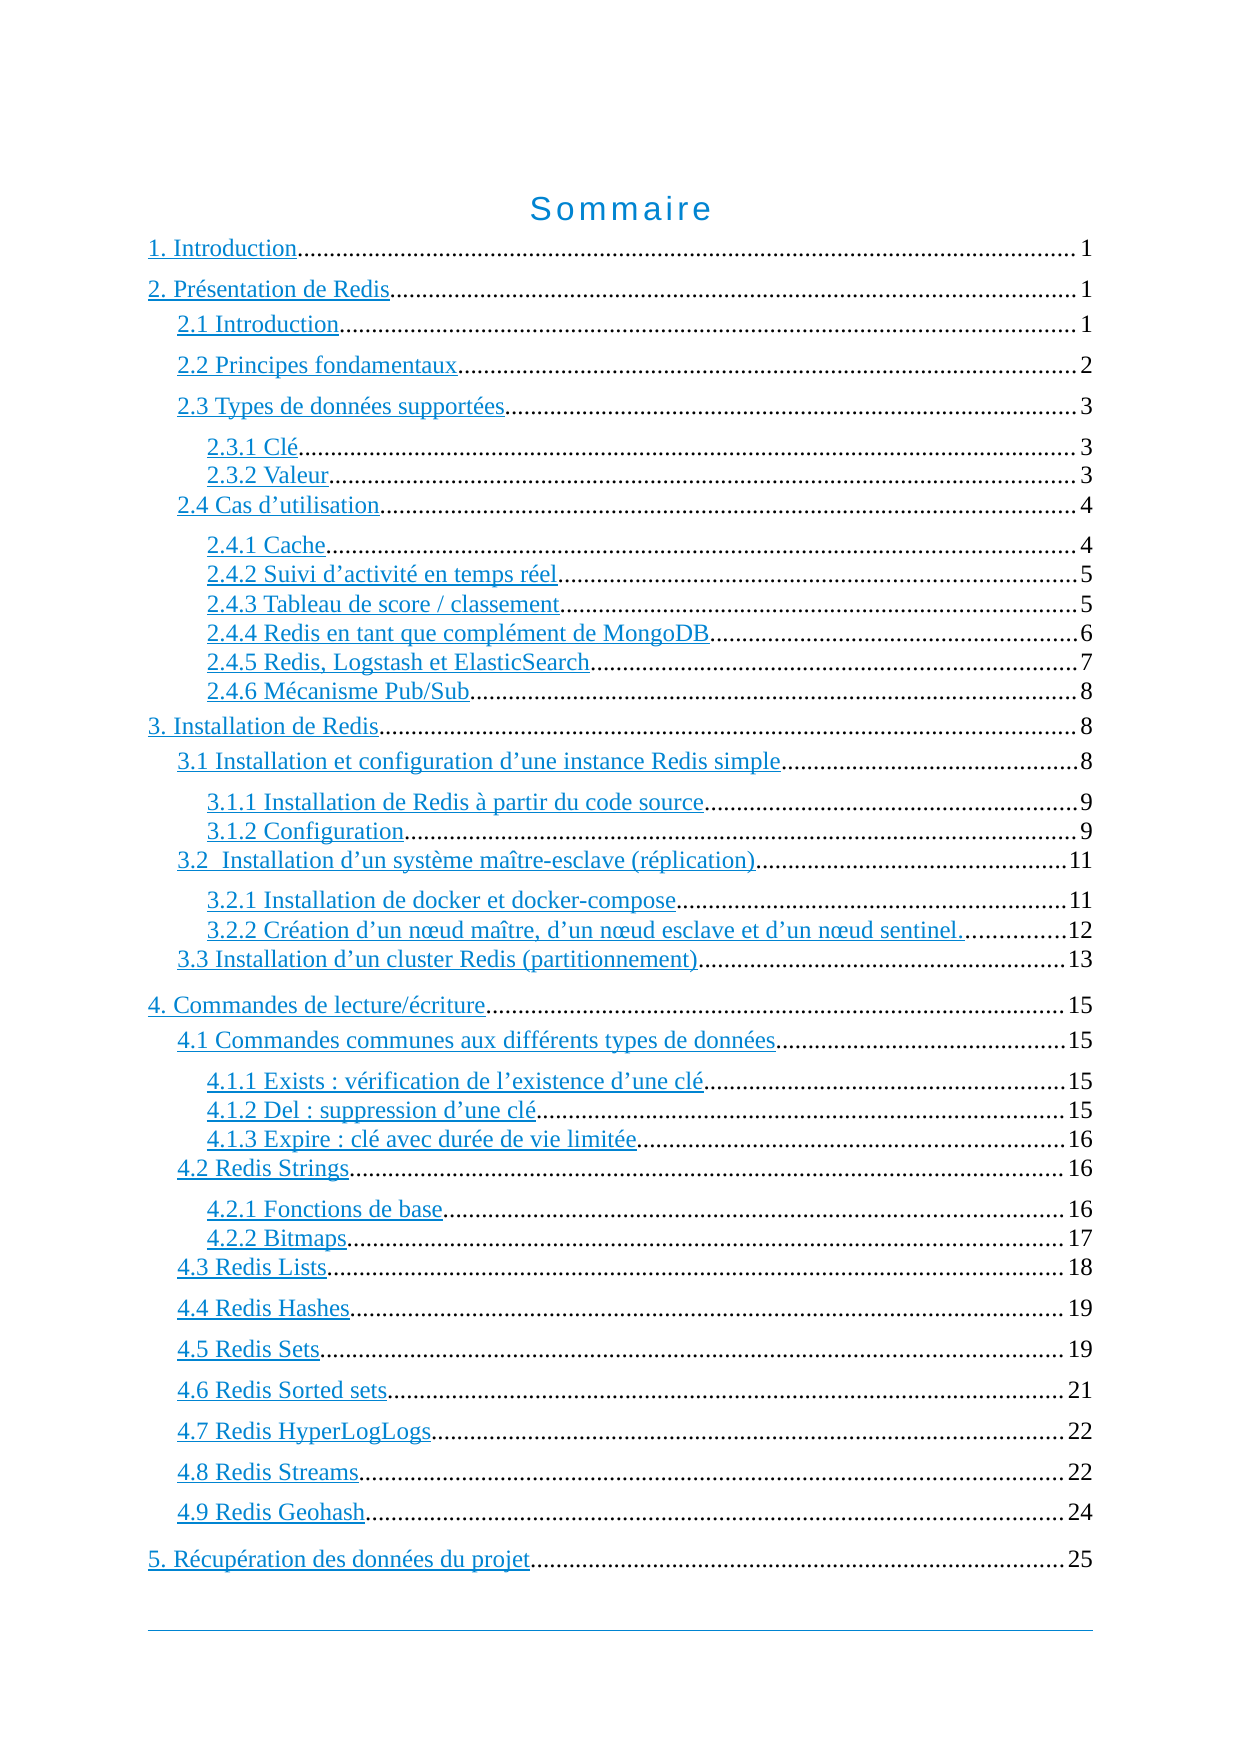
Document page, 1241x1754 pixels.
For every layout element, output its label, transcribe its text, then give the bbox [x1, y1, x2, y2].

text 2.4.1 Cache 4 [207, 530, 1093, 559]
text 4.5 Redis Sets 19 [177, 1334, 1093, 1363]
text 3.3 Installation d’un cluster Redis (partitionnement) 13 [177, 943, 1093, 973]
text 4.8 Redis Streams 22 [177, 1456, 1093, 1486]
text 3.1.2 Configuration 9 [207, 816, 1093, 844]
text 4.3 Redis Lists 18 [177, 1252, 1093, 1281]
text 4.7 Redis HyperLogLogs 22 [177, 1416, 1093, 1445]
text 4.1.2 Del : suppression d’une clé 15 [207, 1095, 1093, 1124]
text 2.3.1 Clé 3 [207, 431, 1093, 460]
text 4.1 Commandes communes aux différents types de données 15 [177, 1025, 1093, 1054]
subtitle Sommaire [148, 188, 1093, 227]
text 3.1 Installation et configuration d’une instance Redis simple 8 [177, 746, 1093, 775]
text 4. Commandes de lecture/écriture 15 [148, 990, 1093, 1019]
text 3.2.1 Installation de docker et docker-compose 11 [207, 885, 1093, 914]
text 4.9 Redis Geohash 24 [177, 1497, 1093, 1526]
text 2.4 Cas d’utilisation 4 [177, 489, 1093, 518]
text 2.4.4 Redis en tant que complément de MongoDB 6 [207, 617, 1093, 647]
text 3.2.2 Création d’un nœud maître, d’un nœud esclave et d’un nœud sentinel. 12 [207, 914, 1093, 943]
text 2. Présentation de Redis 1 [148, 274, 1093, 303]
text 2.4.6 Mécanisme Pub/Sub 8 [207, 676, 1093, 705]
text 2.4.5 Redis, Logstash et ElasticSearch 7 [207, 647, 1093, 676]
text 3.2 Installation d’un système maître-esclave (réplication) 11 [177, 844, 1093, 874]
text 1. Introduction 1 [148, 233, 1093, 262]
text 4.2 Redis Strings 16 [177, 1153, 1093, 1182]
text 2.4.3 Tableau de score / classement 5 [207, 588, 1093, 617]
text 4.1.1 Exists : vérification de l’existence d’une clé 15 [207, 1066, 1093, 1095]
text 4.2.1 Fonctions de base 16 [207, 1194, 1093, 1223]
text 3. Installation de Redis 8 [148, 711, 1093, 740]
text 4.2.2 Bitmaps 17 [207, 1223, 1093, 1252]
text 4.6 Redis Sorted sets 21 [177, 1375, 1093, 1404]
text 2.1 Introduction 1 [177, 309, 1093, 338]
text 5. Récupération des données du projet 25 [148, 1544, 1093, 1573]
text 2.3.2 Valeur 3 [207, 460, 1093, 489]
text 4.1.3 Expire : clé avec durée de vie limitée 16 [207, 1124, 1093, 1153]
text 4.4 Redis Hashes 19 [177, 1293, 1093, 1322]
text 2.3 Types de données supportées 3 [177, 391, 1093, 419]
text 2.4.2 Suivi d’activité en temps réel 5 [207, 559, 1093, 588]
text 2.2 Principes fondamentaux 2 [177, 350, 1093, 379]
text 3.1.1 Installation de Redis à partir du code source 9 [207, 786, 1093, 816]
